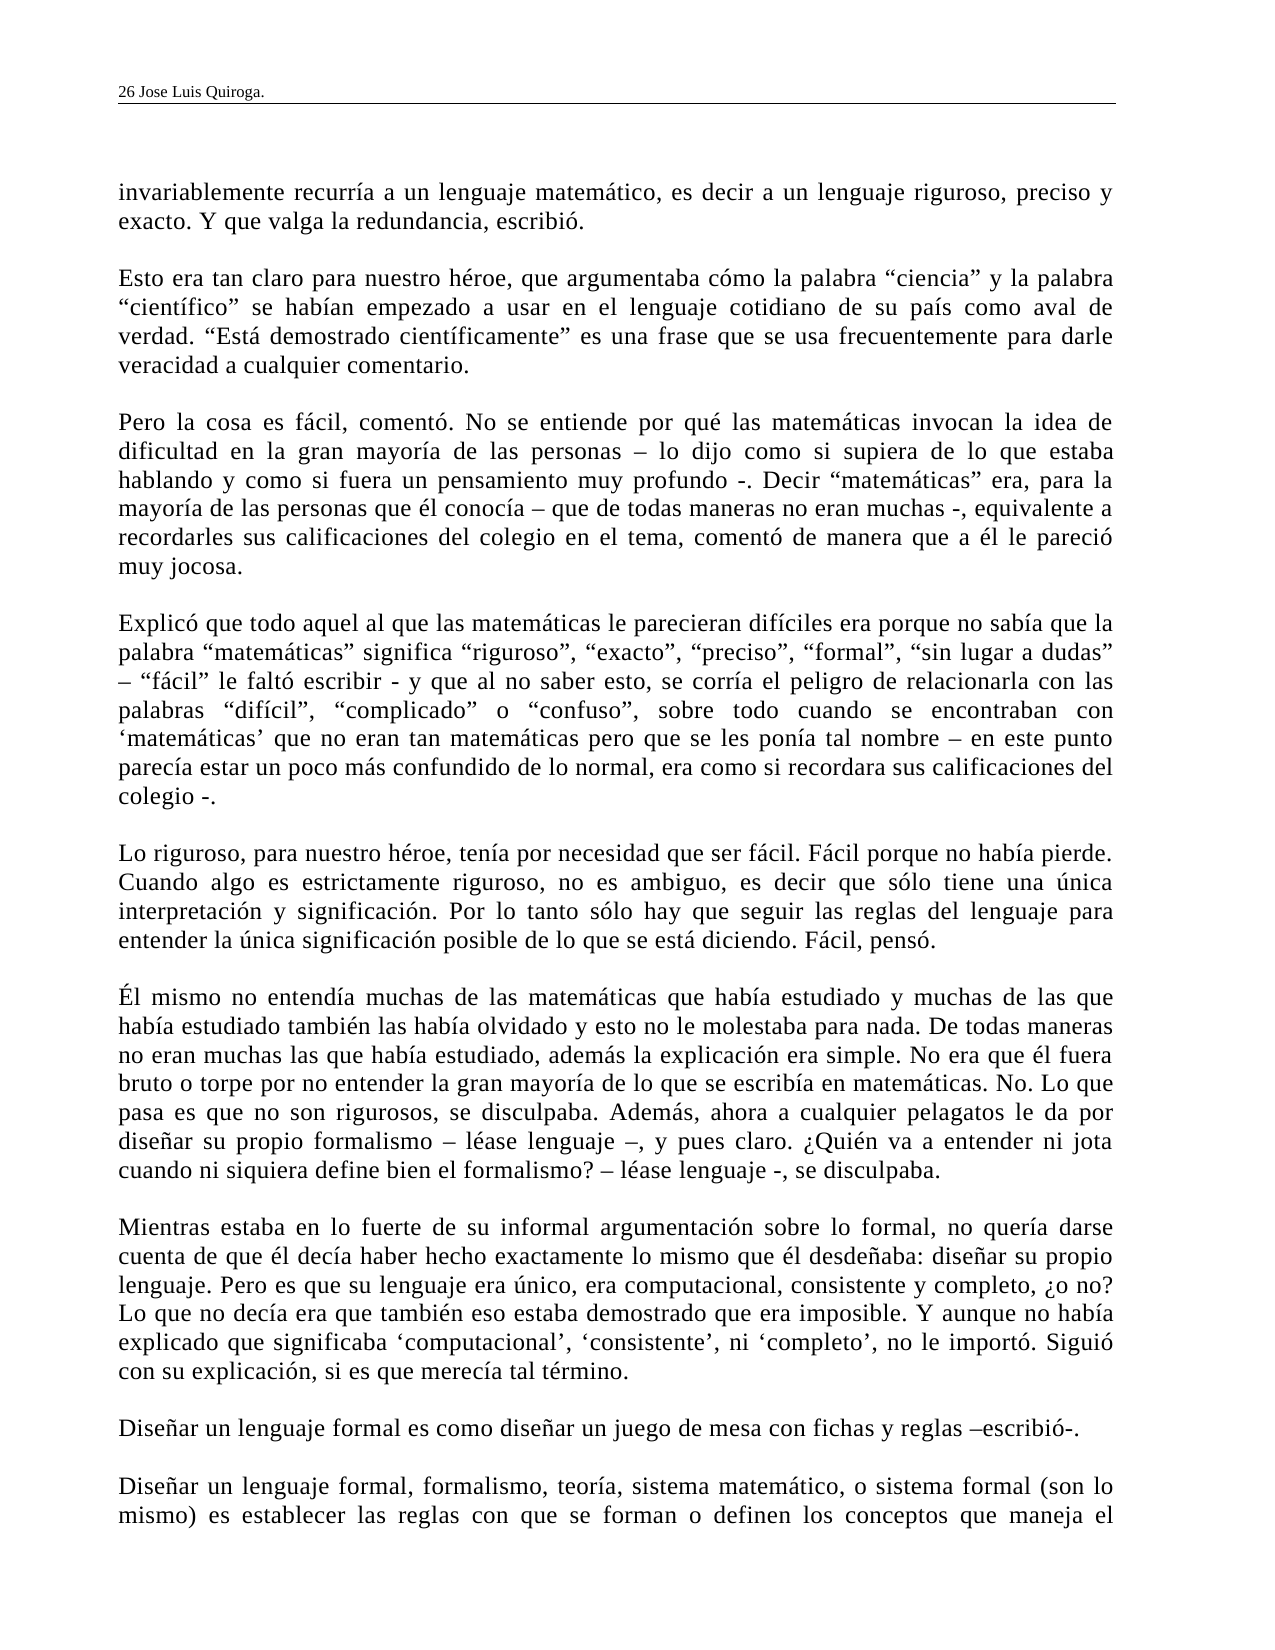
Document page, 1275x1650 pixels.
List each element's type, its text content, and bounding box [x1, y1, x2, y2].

text Diseñar un lenguaje formal es como diseñar un juego de mesa con fichas y reglas –escribió-. [118, 1413, 1116, 1442]
text Pero la cosa es fácil, comentó. No se entiende por qué las matemáticas invocan la idea de dificultad en la gran mayoría de las personas – lo dijo como si supiera de lo que estaba hablando y como si fuera un pensamiento muy profundo -. Decir “matemáticas” era, para la mayoría de las personas que él conocía – que de todas maneras no eran muchas -, equivalente a recordarles sus calificaciones del colegio en el tema, comentó de manera que a él le pareció muy jocosa. [118, 407, 1116, 580]
text Mientras estaba en lo fuerte de su informal argumentación sobre lo formal, no quería darse cuenta de que él decía haber hecho exactamente lo mismo que él desdeñaba: diseñar su propio lenguaje. Pero es que su lenguaje era único, era computacional, consistente y completo, ¿o no? Lo que no decía era que también eso estaba demostrado que era imposible. Y aunque no había explicado que significaba ‘computacional’, ‘consistente’, ni ‘completo’, no le importó. Siguió con su explicación, si es que merecía tal término. [118, 1212, 1116, 1385]
text Diseñar un lenguaje formal, formalismo, teoría, sistema matemático, o sistema formal (son lo mismo) es establecer las reglas con que se forman o definen los conceptos que maneja el [118, 1471, 1116, 1528]
text Esto era tan claro para nuestro héroe, que argumentaba cómo la palabra “ciencia” y la palabra “científico” se habían empezado a usar en el lenguaje cotidiano de su país como aval de verdad. “Está demostrado científicamente” es una frase que se usa frecuentemente para darle veracidad a cualquier comentario. [118, 263, 1116, 378]
text Él mismo no entendía muchas de las matemáticas que había estudiado y muchas de las que había estudiado también las había olvidado y esto no le molestaba para nada. De todas maneras no eran muchas las que había estudiado, además la explicación era simple. No era que él fuera bruto o torpe por no entender la gran mayoría de lo que se escribía en matemáticas. No. Lo que pasa es que no son rigurosos, se disculpaba. Además, ahora a cualquier pelagatos le da por diseñar su propio formalismo – léase lenguaje –, y pues claro. ¿Quién va a entender ni jota cuando ni siquiera define bien el formalismo? – léase lenguaje -, se disculpaba. [118, 982, 1116, 1183]
text invariablemente recurría a un lenguaje matemático, es decir a un lenguaje riguroso, preciso y exacto. Y que valga la redundancia, escribió. [118, 177, 1116, 235]
text Lo riguroso, para nuestro héroe, tenía por necesidad que ser fácil. Fácil porque no había pierde. Cuando algo es estrictamente riguroso, no es ambiguo, es decir que sólo tiene una única interpretación y significación. Por lo tanto sólo hay que seguir las reglas del lenguaje para entender la única significación posible de lo que se está diciendo. Fácil, pensó. [118, 838, 1116, 953]
text Explicó que todo aquel al que las matemáticas le parecieran difíciles era porque no sabía que la palabra “matemáticas” significa “riguroso”, “exacto”, “preciso”, “formal”, “sin lugar a dudas” – “fácil” le faltó escribir - y que al no saber esto, se corría el peligro de relacionarla con las palabras “difícil”, “complicado” o “confuso”, sobre todo cuando se encontraban con ‘matemáticas’ que no eran tan matemáticas pero que se les ponía tal nombre – en este punto parecía estar un poco más confundido de lo normal, era como si recordara sus calificaciones del colegio -. [118, 608, 1116, 810]
